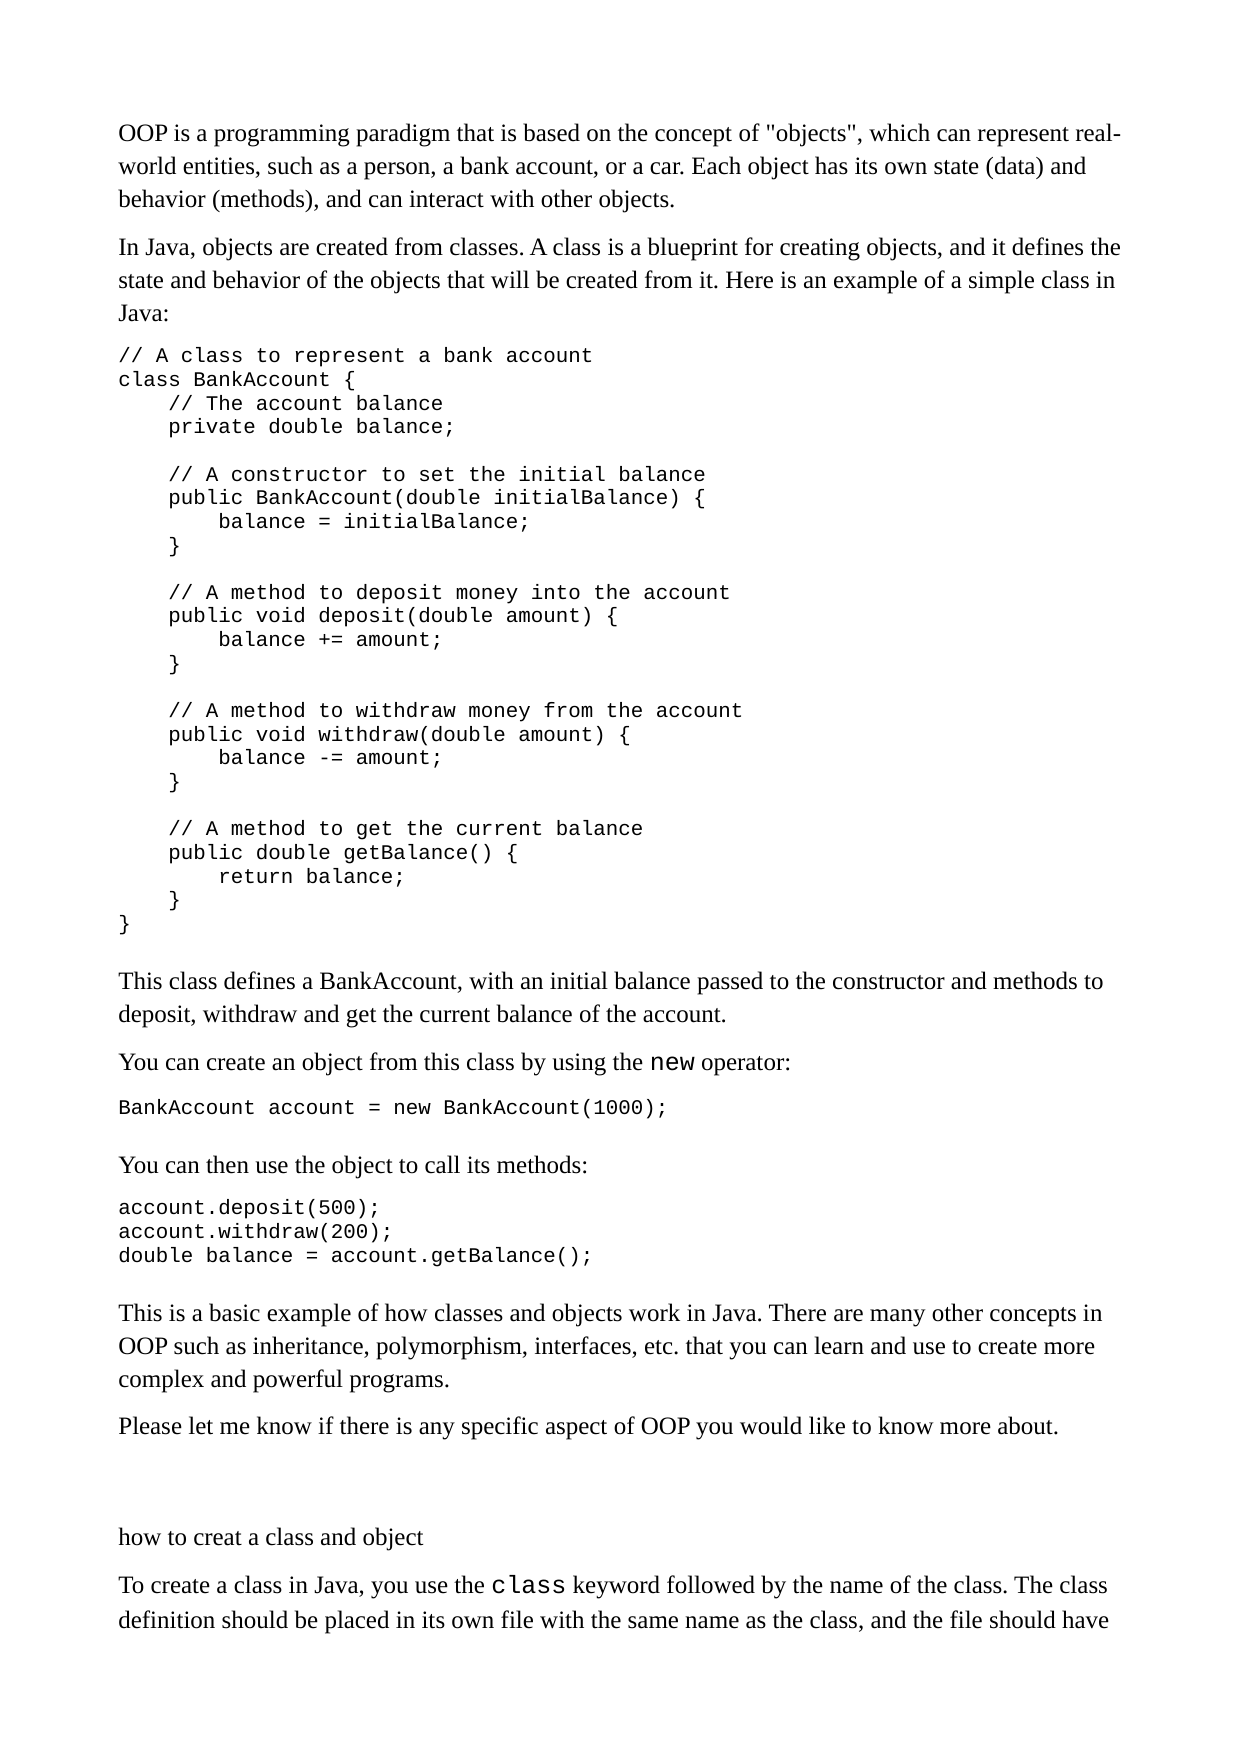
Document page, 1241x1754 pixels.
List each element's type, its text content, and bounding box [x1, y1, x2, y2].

text This is a basic example of how classes and objects work in Java. There are many other concepts in OOP such as inheritance, polymorphism, interfaces, etc. that you can learn and use to create more complex and powerful programs. [118, 1298, 1122, 1393]
text account.deposit(500); [118, 1197, 1122, 1221]
text In Java, objects are created from classes. A class is a blueprint for creating objects, and it defines the state and behavior of the objects that will be created from it. Here is an example of a simple class in Java: [118, 232, 1122, 327]
text public double getBalance() { [118, 842, 1122, 866]
text how to creat a class and object [118, 1522, 1122, 1551]
text // A method to get the current balance [118, 818, 1122, 842]
text // A method to deposit money into the account [118, 582, 1122, 606]
text balance = initialBalance; [118, 511, 1122, 534]
text // A constructor to set the initial balance [118, 464, 1122, 487]
text } [118, 653, 1122, 676]
text public BankAccount(double initialBalance) { [118, 487, 1122, 511]
text BankAccount account = new BankAccount(1000); [118, 1097, 1122, 1120]
text // The account balance [118, 393, 1122, 416]
text } [118, 889, 1122, 913]
text OOP is a programming paradigm that is based on the concept of "objects", which can represent real-world entities, such as a person, a bank account, or a car. Each object has its own state (data) and behavior (methods), and can interact with other objects. [118, 118, 1122, 213]
text } [118, 913, 1122, 937]
text // A method to withdraw money from the account [118, 700, 1122, 724]
text To create a class in Java, you use the class keyword followed by the name of the class. The class definition should be placed in its own file with the same name as the class, and the file should have [118, 1570, 1122, 1634]
text return balance; [118, 866, 1122, 889]
text // A class to represent a bank account [118, 345, 1122, 369]
text account.withdraw(200); [118, 1221, 1122, 1245]
text balance += amount; [118, 629, 1122, 653]
text You can create an object from this class by using the new operator: [118, 1047, 1122, 1077]
text double balance = account.getBalance(); [118, 1245, 1122, 1268]
text This class defines a BankAccount, with an initial balance passed to the constructor and methods to deposit, withdraw and get the current balance of the account. [118, 966, 1122, 1028]
text Please let me know if there is any specific aspect of OOP you would like to know more about. [118, 1411, 1122, 1440]
text public void deposit(double amount) { [118, 606, 1122, 629]
text private double balance; [118, 416, 1122, 440]
text } [118, 534, 1122, 558]
text balance -= amount; [118, 747, 1122, 771]
text public void withdraw(double amount) { [118, 724, 1122, 747]
text } [118, 771, 1122, 795]
text You can then use the object to call its methods: [118, 1150, 1122, 1178]
text class BankAccount { [118, 369, 1122, 393]
